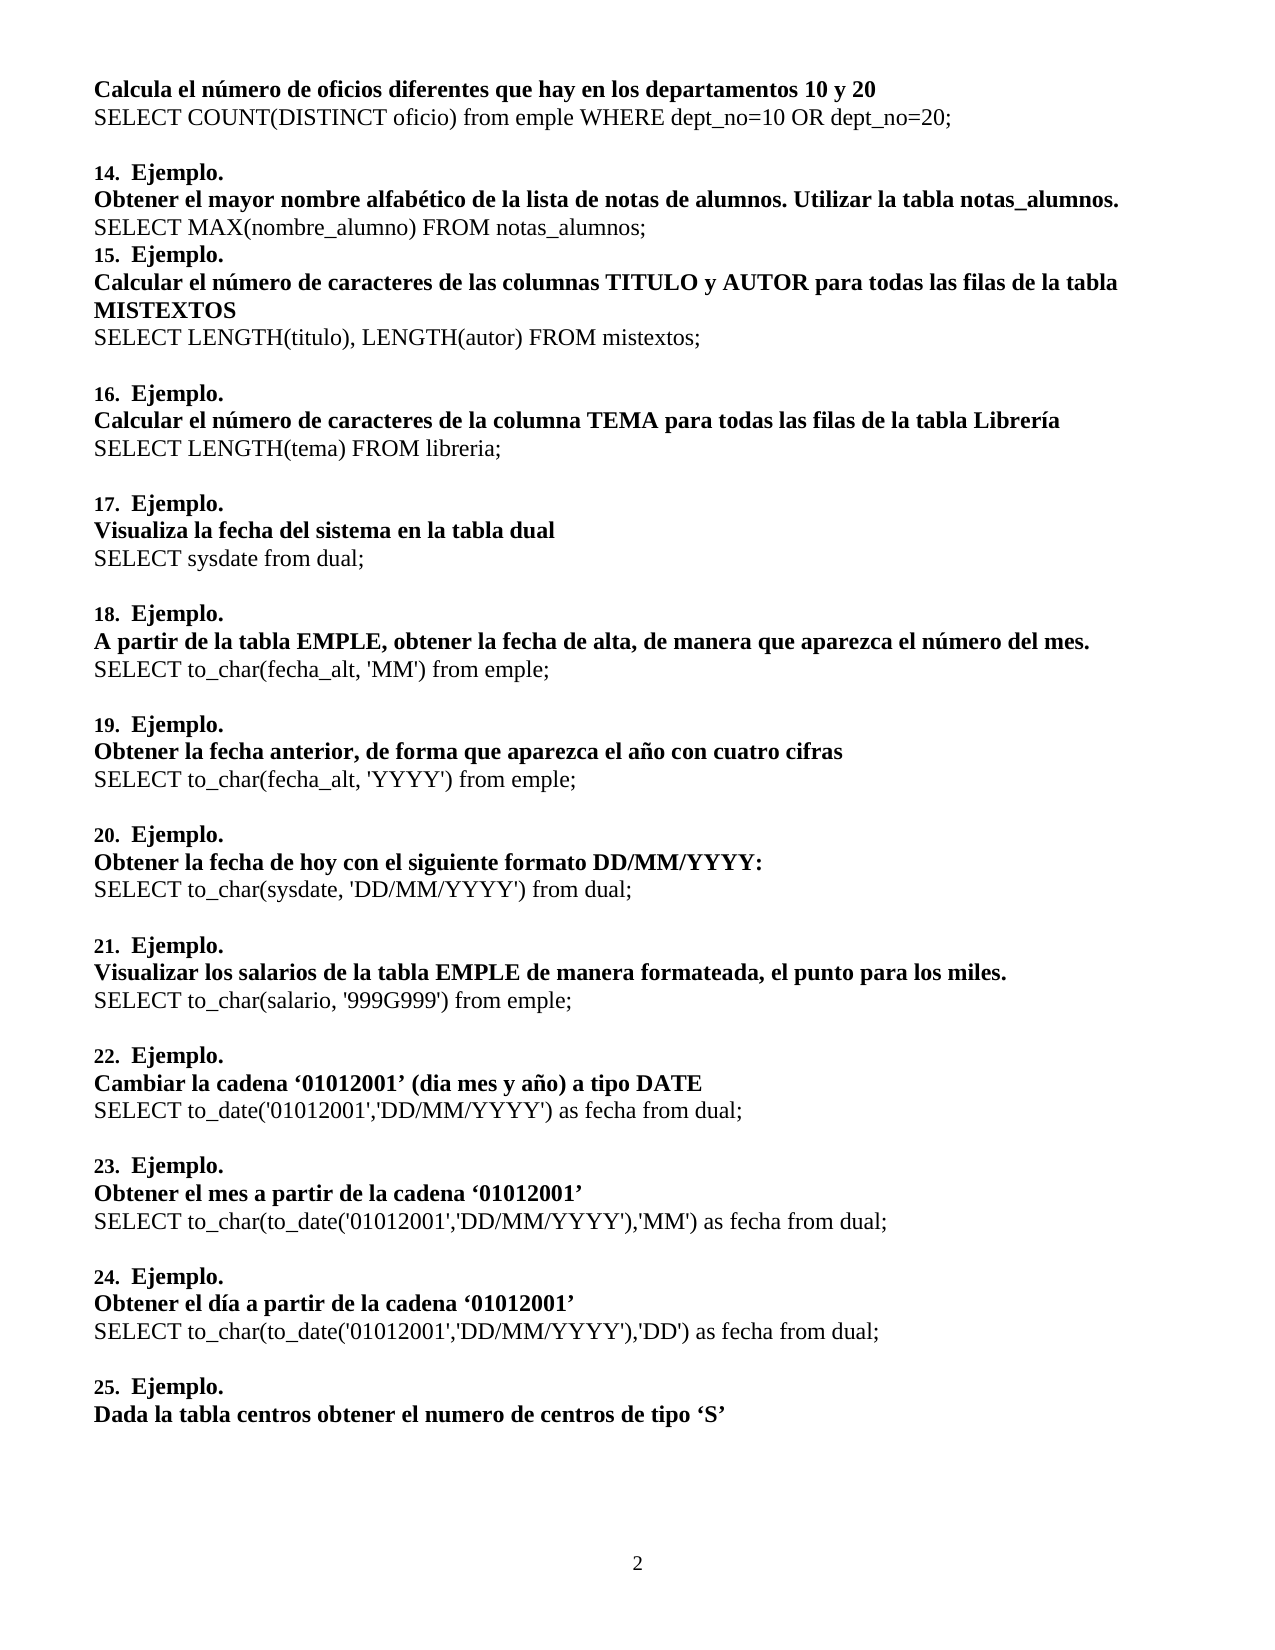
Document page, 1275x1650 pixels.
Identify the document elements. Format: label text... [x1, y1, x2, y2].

text Obtener el mes a partir de la cadena ‘01012001’ [94, 1179, 1181, 1207]
list Ejemplo. [94, 1372, 1181, 1400]
text Obtener el día a partir de la cadena ‘01012001’ [94, 1289, 1181, 1317]
text SELECT to_char(fecha_alt, 'YYYY') from emple; [94, 765, 1181, 793]
text Obtener la fecha anterior, de forma que aparezca el año con cuatro cifras [94, 737, 1181, 765]
text Visualizar los salarios de la tabla EMPLE de manera formateada, el punto para los miles. [94, 958, 1181, 986]
text SELECT to_char(salario, '999G999') from emple; [94, 986, 1181, 1013]
list Ejemplo. [94, 241, 1181, 268]
text Obtener la fecha de hoy con el siguiente formato DD/MM/YYYY: [94, 848, 1181, 875]
list Ejemplo. [94, 158, 1181, 185]
list Ejemplo. [94, 378, 1181, 406]
text SELECT to_char(sysdate, 'DD/MM/YYYY') from dual; [94, 875, 1181, 903]
text SELECT sysdate from dual; [94, 544, 1181, 572]
list Ejemplo. [94, 599, 1181, 627]
text Calcular el número de caracteres de la columna TEMA para todas las filas de la tabla Librería [94, 406, 1181, 434]
list Ejemplo. [94, 1151, 1181, 1179]
text SELECT to_date('01012001','DD/MM/YYYY') as fecha from dual; [94, 1096, 1181, 1124]
text A partir de la tabla EMPLE, obtener la fecha de alta, de manera que aparezca el número del mes. [94, 627, 1181, 654]
text SELECT to_char(to_date('01012001','DD/MM/YYYY'),'DD') as fecha from dual; [94, 1317, 1181, 1345]
list Ejemplo. [94, 1041, 1181, 1069]
text SELECT to_char(fecha_alt, 'MM') from emple; [94, 654, 1181, 682]
text SELECT COUNT(DISTINCT oficio) from emple WHERE dept_no=10 OR dept_no=20; [94, 102, 1181, 130]
text SELECT to_char(to_date('01012001','DD/MM/YYYY'),'MM') as fecha from dual; [94, 1207, 1181, 1234]
text Obtener el mayor nombre alfabético de la lista de notas de alumnos. Utilizar la tabla notas_alumnos. [94, 185, 1181, 213]
text SELECT LENGTH(tema) FROM libreria; [94, 434, 1181, 461]
list Ejemplo. [94, 820, 1181, 848]
text SELECT LENGTH(titulo), LENGTH(autor) FROM mistextos; [94, 323, 1181, 351]
list Ejemplo. [94, 710, 1181, 737]
text Cambiar la cadena ‘01012001’ (dia mes y año) a tipo DATE [94, 1069, 1181, 1096]
text SELECT MAX(nombre_alumno) FROM notas_alumnos; [94, 213, 1181, 241]
list Ejemplo. [94, 931, 1181, 958]
text Visualiza la fecha del sistema en la tabla dual [94, 517, 1181, 544]
list Ejemplo. [94, 1262, 1181, 1289]
list Ejemplo. [94, 489, 1181, 517]
text Calcula el número de oficios diferentes que hay en los departamentos 10 y 20 [94, 75, 1181, 102]
text Calcular el número de caracteres de las columnas TITULO y AUTOR para todas las filas de la tabla MISTEXTOS [94, 268, 1181, 323]
text Dada la tabla centros obtener el numero de centros de tipo ‘S’ [94, 1400, 1181, 1427]
